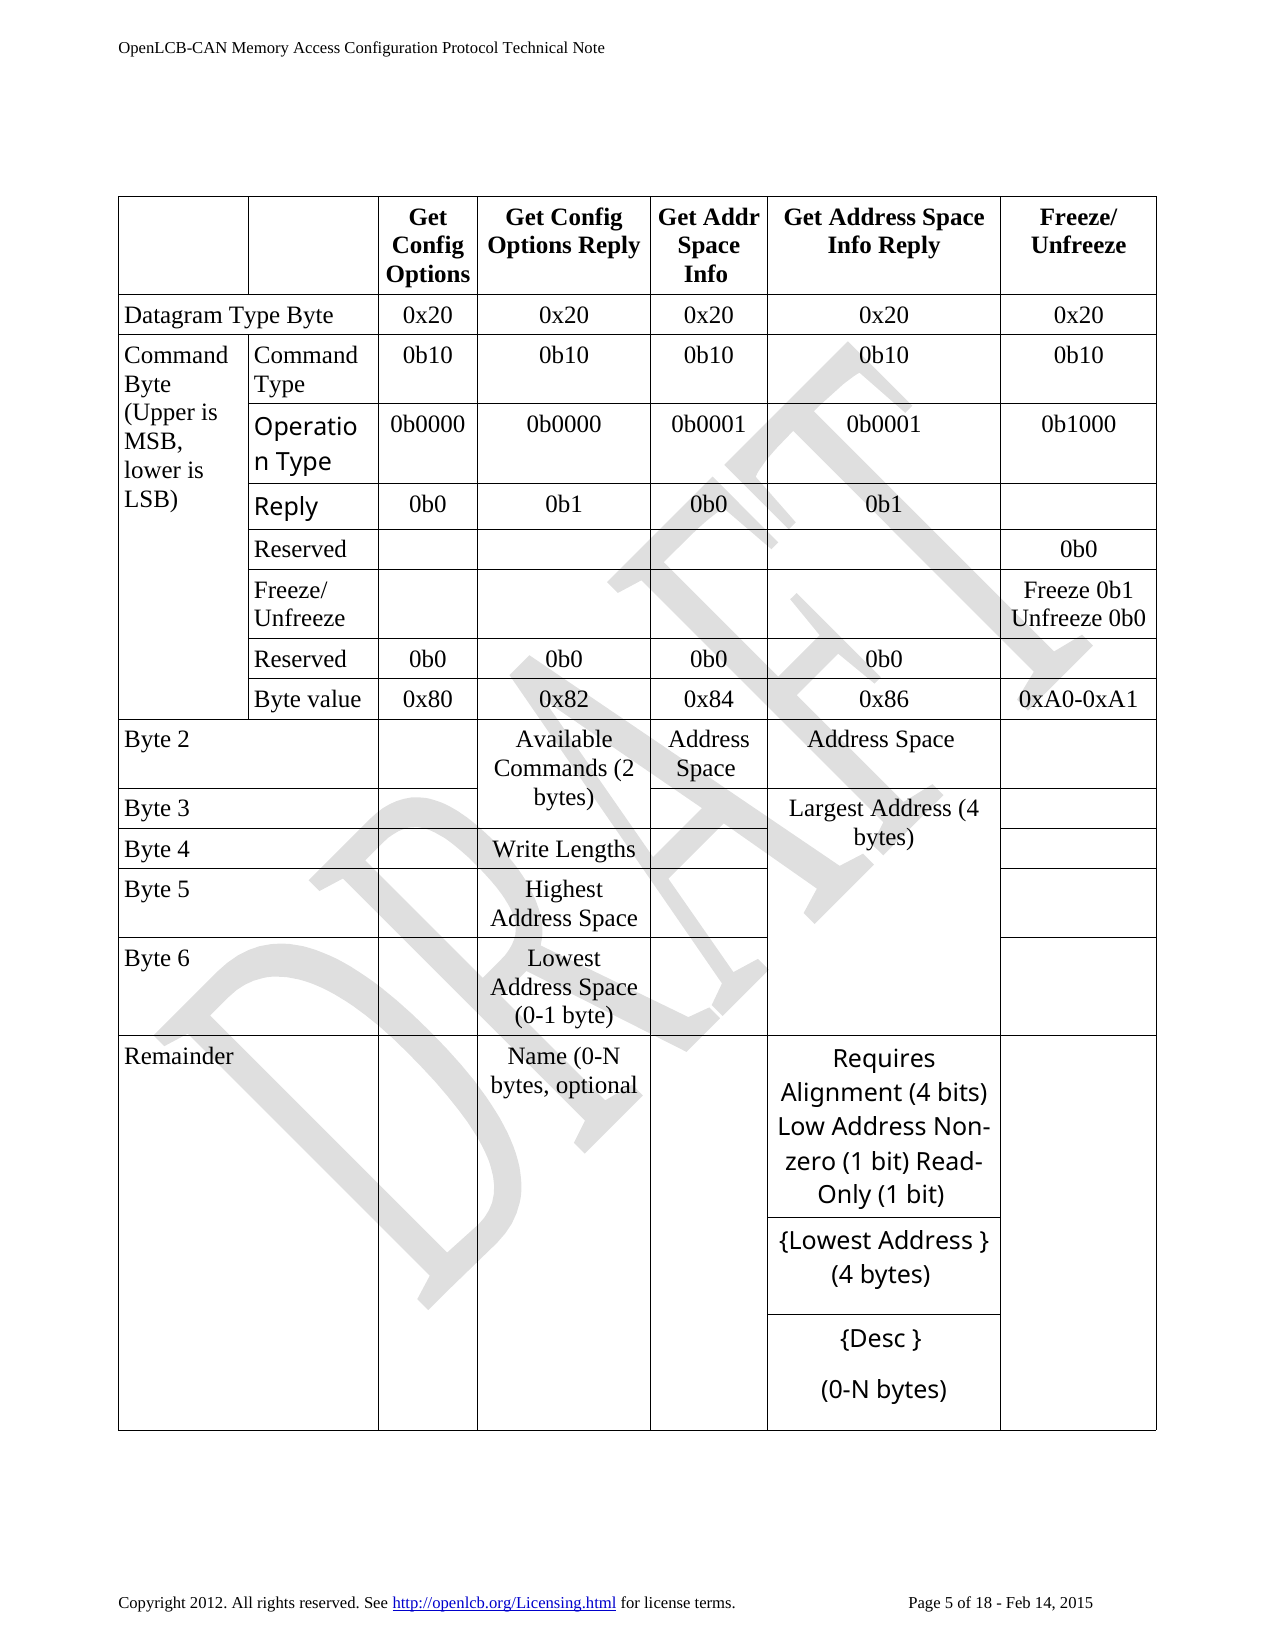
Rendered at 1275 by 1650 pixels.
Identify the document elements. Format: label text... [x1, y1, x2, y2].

table_cell 0x20 [768, 295, 1000, 334]
table_cell [379, 1027, 387, 1035]
table_cell Requires Alignment (4 bits) Low Address Non-zero (1 bit) Read-Only (1 bit) [768, 1036, 1000, 1217]
table_cell [444, 938, 477, 971]
table_header Get Config Options Reply [478, 197, 650, 294]
table_header Get Address Space Info Reply [768, 197, 1000, 294]
table_header Get Addr Space Info [651, 197, 767, 294]
table_cell 0b1000 [1001, 404, 1156, 483]
table_cell 0b0000 [379, 404, 477, 483]
table_cell 0b0 [1001, 530, 1156, 569]
table_cell 0b10 [478, 335, 650, 403]
table_cell [768, 708, 778, 718]
table_cell 0b0001 [651, 404, 767, 483]
table_cell 0b0 [700, 511, 745, 528]
table_cell 0b0 [379, 484, 477, 528]
table_cell Byte 2 [119, 720, 378, 788]
table_cell [974, 570, 1000, 596]
table_cell 0x20 [1001, 295, 1156, 334]
table_cell [651, 591, 698, 638]
table_cell Highest Address Space [519, 869, 650, 937]
table_cell [665, 530, 767, 569]
table_cell [651, 530, 658, 537]
table_cell 0b0 [844, 639, 1000, 678]
table_cell [379, 1226, 477, 1429]
table_cell Highest Address Space [478, 869, 515, 937]
table_cell [681, 829, 767, 868]
table_header Freeze/ Unfreeze [1001, 197, 1156, 294]
table_cell 0b0000 [478, 404, 650, 483]
table_cell [1062, 639, 1156, 678]
table_cell [651, 789, 701, 828]
table_cell [1001, 789, 1156, 828]
table_cell Operation Type [249, 404, 378, 483]
table_cell [651, 1036, 767, 1429]
table_cell [673, 570, 767, 638]
table_cell Available Commands (2 bytes) [559, 720, 650, 828]
table_cell Address Space [768, 720, 848, 788]
table_cell [379, 829, 477, 868]
table_cell Datagram Type Byte [119, 295, 378, 334]
table_cell [1001, 869, 1156, 937]
table_cell [728, 789, 767, 815]
table_cell [1001, 484, 1156, 528]
table_header Get Config Options [379, 197, 477, 294]
table_cell [768, 432, 844, 483]
table_cell Lowest Address Space (0-1 byte) [541, 938, 650, 997]
table_cell 0b10 [768, 335, 1000, 403]
table_cell [379, 720, 477, 788]
table_cell [1043, 639, 1073, 650]
table_cell Reply [249, 484, 378, 528]
table_header [119, 197, 248, 294]
table_cell [478, 530, 650, 569]
table_cell Byte 5 [119, 869, 378, 937]
table_cell [1001, 640, 1033, 678]
table_cell [815, 655, 866, 678]
table_cell 0b0 [478, 639, 650, 678]
table_cell [379, 938, 477, 1035]
table_cell Address Space [651, 720, 767, 788]
table_cell Freeze 0b1 Unfreeze 0b0 [1001, 570, 1156, 638]
table_cell Remainder [119, 1036, 378, 1429]
table_cell [366, 849, 378, 868]
table_cell Address Space [823, 720, 1000, 788]
table_cell 0x20 [651, 295, 767, 334]
table_cell {Lowest Address } (4 bytes) [768, 1218, 1000, 1314]
table_cell 0b1 [768, 510, 786, 528]
table_cell [379, 789, 477, 824]
table_cell Lowest Address Space (0-1 byte) [502, 972, 650, 1035]
table_cell [635, 829, 650, 851]
table_cell [379, 570, 477, 638]
table_cell Write Lengths [483, 829, 641, 868]
table_cell Largest Address (4 bytes) [768, 789, 1000, 1035]
table_cell Byte 6 [119, 938, 378, 1035]
table_cell Byte 4 [119, 829, 358, 868]
table_cell [711, 938, 767, 971]
table_header [249, 197, 378, 294]
table_cell 0b0 [379, 639, 477, 678]
table_cell 0b0001 [815, 404, 1000, 483]
table_cell [379, 1036, 477, 1251]
table_cell 0x20 [379, 295, 477, 334]
table_cell [934, 530, 1000, 569]
table_cell 0b0 [651, 639, 738, 678]
table_cell 0b0 [722, 484, 767, 528]
table_cell [742, 639, 767, 664]
table_cell 0b1 [768, 484, 889, 528]
table_cell [379, 530, 477, 569]
table_cell 0x82 [566, 679, 650, 718]
table_cell 0x20 [478, 295, 650, 334]
table_cell Lowest Address Space (0-1 byte) [478, 938, 514, 977]
table_cell Reserved [249, 639, 378, 678]
table_cell 0x82 [478, 679, 538, 718]
table_cell 0b10 [1001, 335, 1156, 403]
table_cell 0x82 [549, 705, 569, 718]
table_cell Reserved [249, 530, 378, 569]
table_cell Available Commands (2 bytes) [478, 720, 614, 828]
table_cell 0b1 [478, 484, 650, 528]
table_cell [768, 530, 930, 569]
table_cell [478, 570, 650, 638]
table_cell [768, 570, 999, 638]
table_cell 0b0 [651, 484, 704, 528]
table_cell Freeze/ Unfreeze [249, 570, 378, 638]
table_cell [379, 916, 400, 937]
table_cell [768, 639, 814, 675]
table_cell 0x80 [379, 679, 477, 718]
table_cell Byte 3 [119, 789, 378, 828]
table_cell [651, 882, 689, 937]
table_cell [379, 869, 477, 937]
table_cell 0x86 [798, 679, 1000, 718]
table_cell [651, 938, 767, 1035]
table_cell Command Type [249, 335, 378, 403]
table_cell [1001, 1036, 1156, 1429]
table_cell [436, 1036, 477, 1082]
table_cell Byte value [249, 679, 378, 718]
table_cell 0b1 [888, 484, 1000, 528]
table_cell [651, 829, 680, 856]
table_cell [768, 404, 784, 420]
table_cell 0b10 [379, 335, 477, 403]
table_cell [670, 869, 767, 937]
table_cell 0b10 [651, 335, 767, 403]
table_cell Command Byte (Upper is MSB, lower is LSB) [119, 335, 248, 718]
table_cell [1001, 829, 1156, 868]
table_cell [1001, 938, 1156, 1035]
table_cell 0xA0-0xA1 [1001, 679, 1156, 718]
table_cell 0x84 [651, 679, 767, 718]
table_cell [1001, 720, 1156, 788]
table_cell {Desc } (0-N bytes) [768, 1315, 1000, 1429]
table_cell Name (0-N bytes, optional [478, 1036, 650, 1429]
